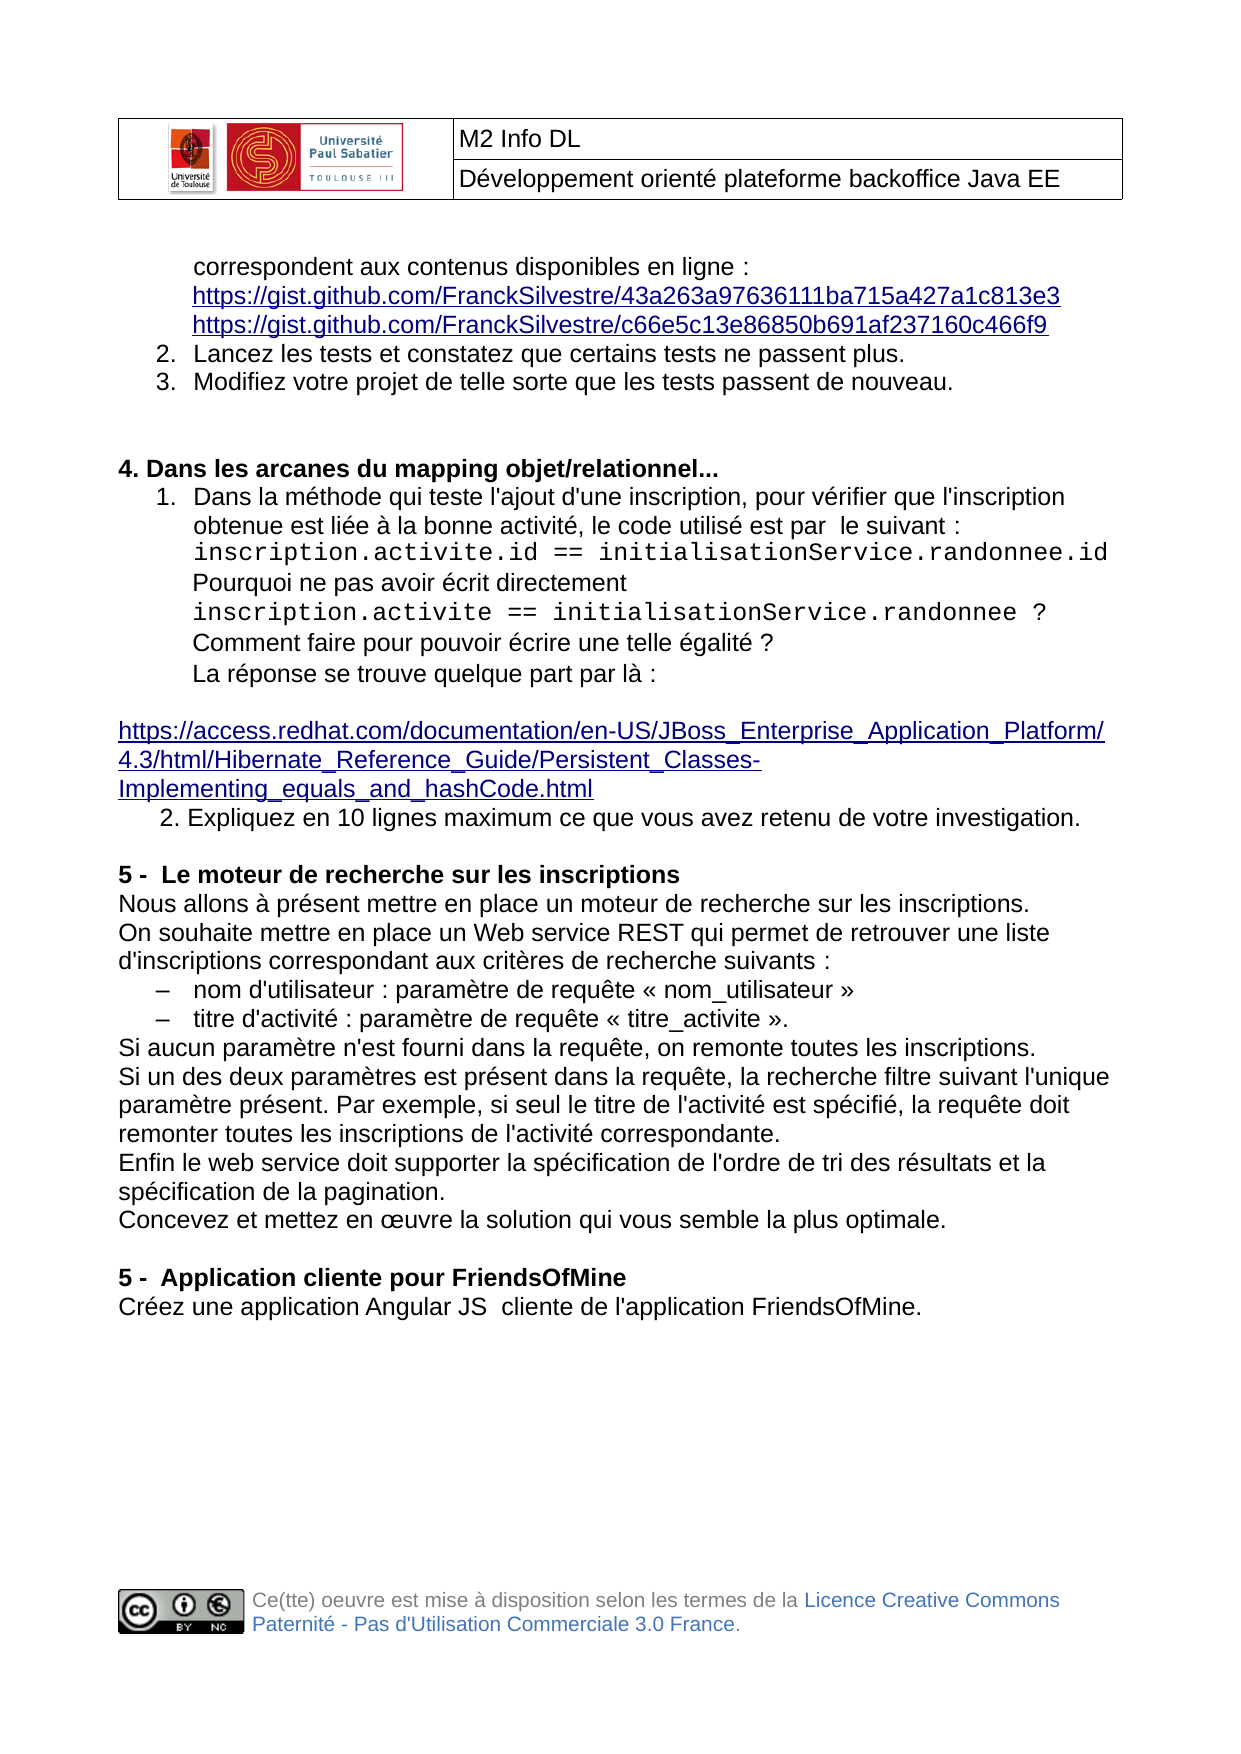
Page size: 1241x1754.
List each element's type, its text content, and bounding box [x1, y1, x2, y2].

list Modifiez votre projet de telle sorte que les tests passent de nouveau. [156, 367, 1122, 396]
text 2. Expliquez en 10 lignes maximum ce que vous avez retenu de votre investigation. [159, 802, 1122, 831]
list inscription.activite.id == initialisationService.randonnee.id [156, 540, 1122, 568]
text inscription.activite == initialisationService.randonnee ? [118, 597, 1122, 628]
picture [118, 1589, 245, 1634]
list titre d'activité : paramètre de requête « titre_activite ». [156, 1004, 1122, 1033]
text Nous allons à présent mettre en place un moteur de recherche sur les inscriptions. [118, 889, 1122, 917]
list correspondent aux contenus disponibles en ligne : [156, 252, 1122, 281]
text Si aucun paramètre n'est fourni dans la requête, on remonte toutes les inscriptions. [118, 1033, 1122, 1061]
text Concevez et mettez en œuvre la solution qui vous semble la plus optimale. [118, 1205, 1122, 1234]
text https://gist.github.com/FranckSilvestre/43a263a97636111ba715a427a1c813e3 [118, 281, 1122, 310]
list Dans la méthode qui teste l'ajout d'une inscription, pour vérifier que l'inscription obtenue est liée à la bonne activité, le code utilisé est par le suivant : [156, 482, 1122, 540]
text Enfin le web service doit supporter la spécification de l'ordre de tri des résultats et la spécification de la pagination. [118, 1148, 1122, 1205]
list nom d'utilisateur : paramètre de requête « nom_utilisateur » [156, 975, 1122, 1004]
text https://gist.github.com/FranckSilvestre/c66e5c13e86850b691af237160c466f9 [118, 310, 1122, 338]
text 5 - Le moteur de recherche sur les inscriptions [118, 860, 1122, 889]
text La réponse se trouve quelque part par là : https://access.redhat.com/documentation/en-US/JBoss_Enterprise_Application_Platform/4.3/html/Hibernate_Reference_Guide/Persistent_Classes-Implementing_equals_and_hashCode.html [118, 659, 1122, 802]
picture [164, 123, 407, 195]
text Pourquoi ne pas avoir écrit directement [118, 568, 1122, 597]
text 4. Dans les arcanes du mapping objet/relationnel... [118, 453, 1122, 482]
text Comment faire pour pouvoir écrire une telle égalité ? [118, 628, 1122, 659]
text Créez une application Angular JS cliente de l'application FriendsOfMine. [118, 1291, 1122, 1320]
text Si un des deux paramètres est présent dans la requête, la recherche filtre suivant l'unique paramètre présent. Par exemple, si seul le titre de l'activité est spécifié, la requête doit remonter toutes les inscriptions de l'activité correspondante. [118, 1061, 1122, 1148]
text 5 - Application cliente pour FriendsOfMine [118, 1263, 1122, 1291]
text On souhaite mettre en place un Web service REST qui permet de retrouver une liste d'inscriptions correspondant aux critères de recherche suivants : [118, 917, 1122, 975]
list Lancez les tests et constatez que certains tests ne passent plus. [156, 338, 1122, 367]
